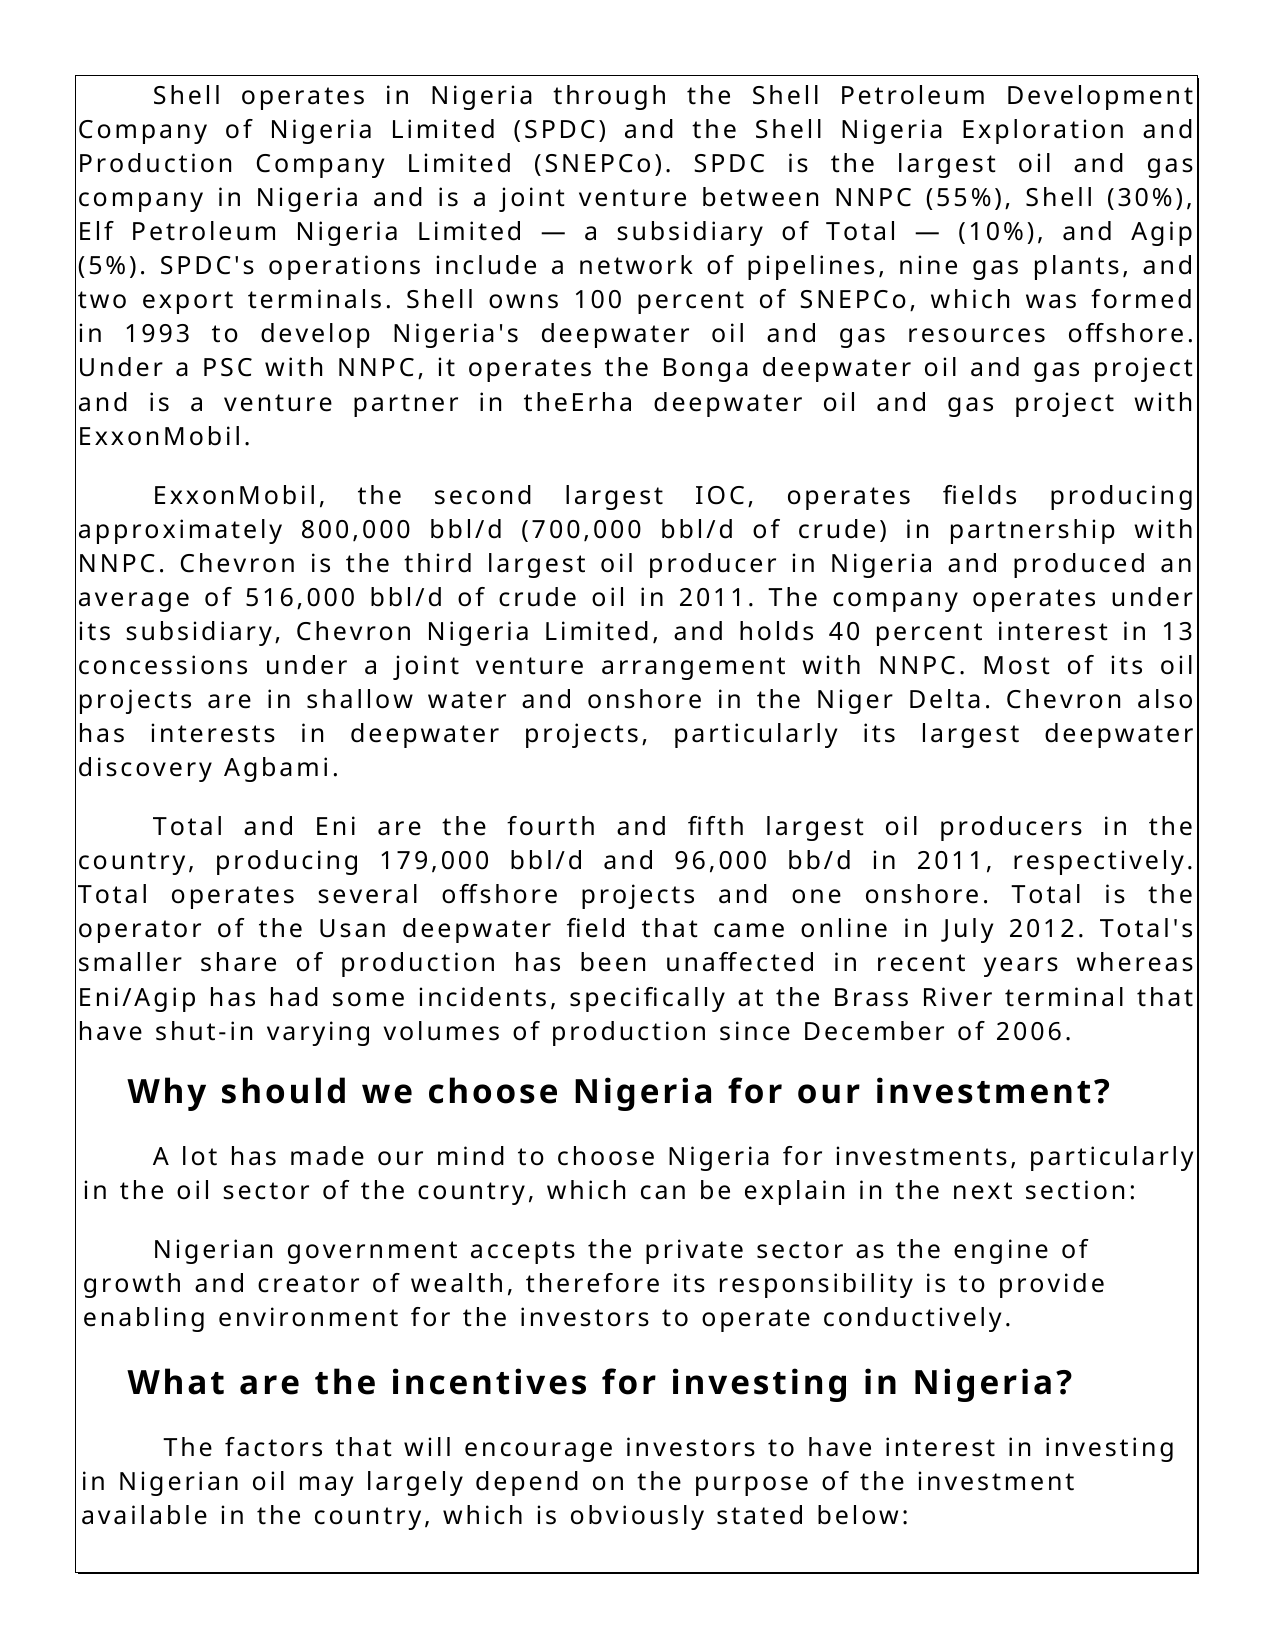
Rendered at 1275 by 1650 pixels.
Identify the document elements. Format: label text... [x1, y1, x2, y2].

text Nigerian government accepts the private sector as the engine of growth and creator of wealth, therefore its responsibility is to provide enabling environment for the investors to operate conductively. [83, 1232, 1195, 1334]
text A lot has made our mind to choose Nigeria for investments, particularly in the oil sector of the country, which can be explain in the next section: [83, 1138, 1195, 1207]
text Shell operates in Nigeria through the Shell Petroleum Development Company of Nigeria Limited (SPDC) and the Shell Nigeria Exploration and Production Company Limited (SNEPCo). SPDC is the largest oil and gas company in Nigeria and is a joint venture between NNPC (55%), Shell (30%), Elf Petroleum Nigeria Limited — a subsidiary of Total — (10%), and Agip (5%). SPDC's operations include a network of pipelines, nine gas plants, and two export terminals. Shell owns 100 percent of SNEPCo, which was formed in 1993 to develop Nigeria's deepwater oil and gas resources offshore. Under a PSC with NNPC, it operates the Bonga deepwater oil and gas project and is a venture partner in theErha deepwater oil and gas project with ExxonMobil. [78, 78, 1195, 452]
text The factors that will encourage investors to have interest in investing in Nigerian oil may largely depend on the purpose of the investment available in the country, which is obviously stated below: [81, 1429, 1195, 1531]
text ExxonMobil, the second largest IOC, operates fields producing approximately 800,000 bbl/d (700,000 bbl/d of crude) in partnership with NNPC. Chevron is the third largest oil producer in Nigeria and produced an average of 516,000 bbl/d of crude oil in 2011. The company operates under its subsidiary, Chevron Nigeria Limited, and holds 40 percent interest in 13 concessions under a joint venture arrangement with NNPC. Most of its oil projects are in shallow water and onshore in the Niger Delta. Chevron also has interests in deepwater projects, particularly its largest deepwater discovery Agbami. [78, 477, 1195, 784]
text Why should we choose Nigeria for our investment? [127, 1068, 1195, 1113]
text What are the incentives for investing in Nigeria? [127, 1359, 1195, 1404]
text Total and Eni are the fourth and fifth largest oil producers in the country, producing 179,000 bbl/d and 96,000 bb/d in 2011, respectively. Total operates several offshore projects and one onshore. Total is the operator of the Usan deepwater field that came online in July 2012. Total's smaller share of production has been unaffected in recent years whereas Eni/Agip has had some incidents, specifically at the Brass River terminal that have shut-in varying volumes of production since December of 2006. [78, 809, 1195, 1047]
